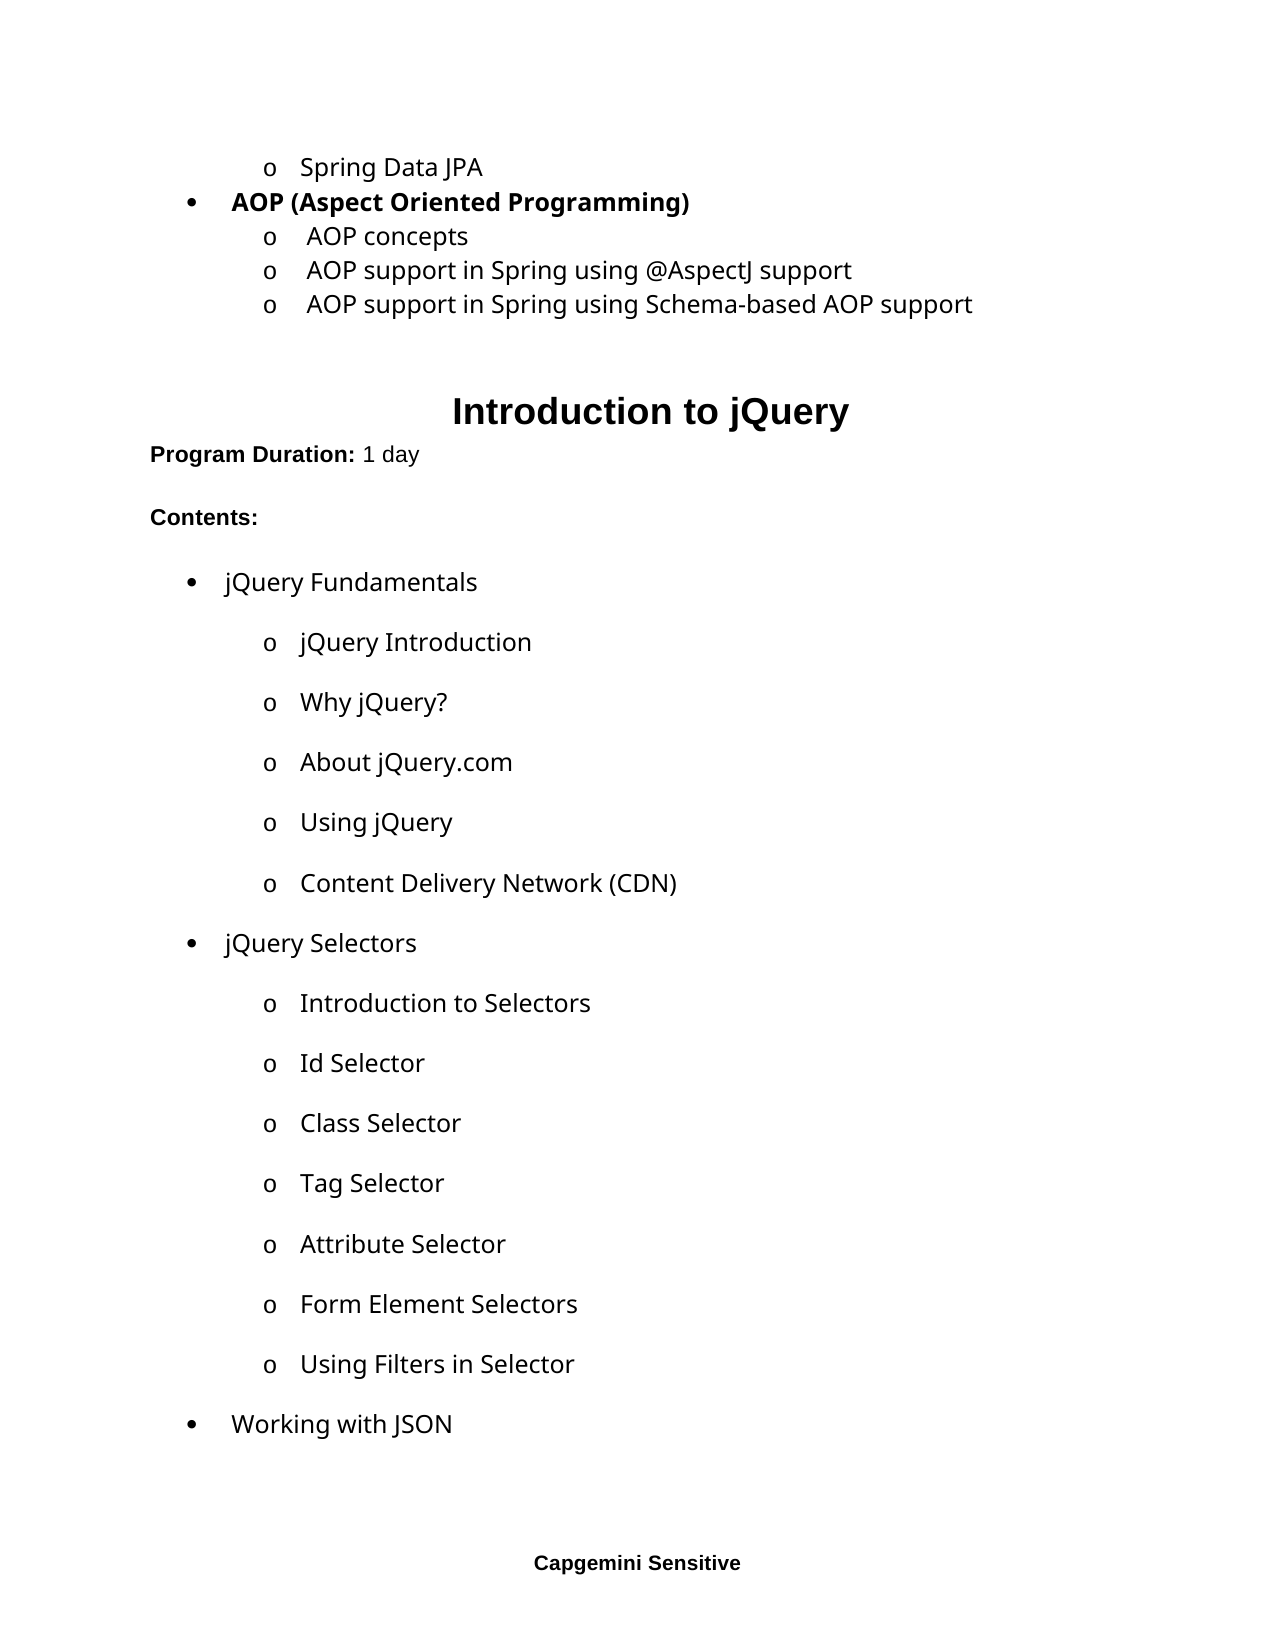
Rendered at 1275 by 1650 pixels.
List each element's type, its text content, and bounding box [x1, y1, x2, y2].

list jQuery Fundamentals [187, 564, 1125, 598]
list Id Selector [262, 1046, 1125, 1080]
list Spring Data JPA [262, 150, 1125, 184]
list Attribute Selector [262, 1226, 1125, 1261]
list Content Delivery Network (CDN) [262, 865, 1125, 899]
list Form Element Selectors [262, 1286, 1125, 1321]
subtitle Introduction to jQuery [187, 389, 1125, 432]
list AOP support in Spring using Schema-based AOP support [262, 287, 1125, 321]
list jQuery Introduction [262, 624, 1125, 659]
list AOP (Aspect Oriented Programming) [187, 184, 1125, 218]
list About jQuery.com [262, 745, 1125, 779]
list Introduction to Selectors [262, 985, 1125, 1020]
text Contents: [150, 504, 1125, 530]
list jQuery Selectors [187, 925, 1125, 959]
list AOP concepts [262, 218, 1125, 253]
list AOP support in Spring using @AspectJ support [262, 253, 1125, 287]
list Tag Selector [262, 1166, 1125, 1200]
list Why jQuery? [262, 684, 1125, 719]
list Using Filters in Selector [262, 1347, 1125, 1381]
list Using jQuery [262, 805, 1125, 839]
list Working with JSON [187, 1407, 1125, 1441]
list Class Selector [262, 1106, 1125, 1140]
text Program Duration: 1 day [150, 441, 1125, 467]
